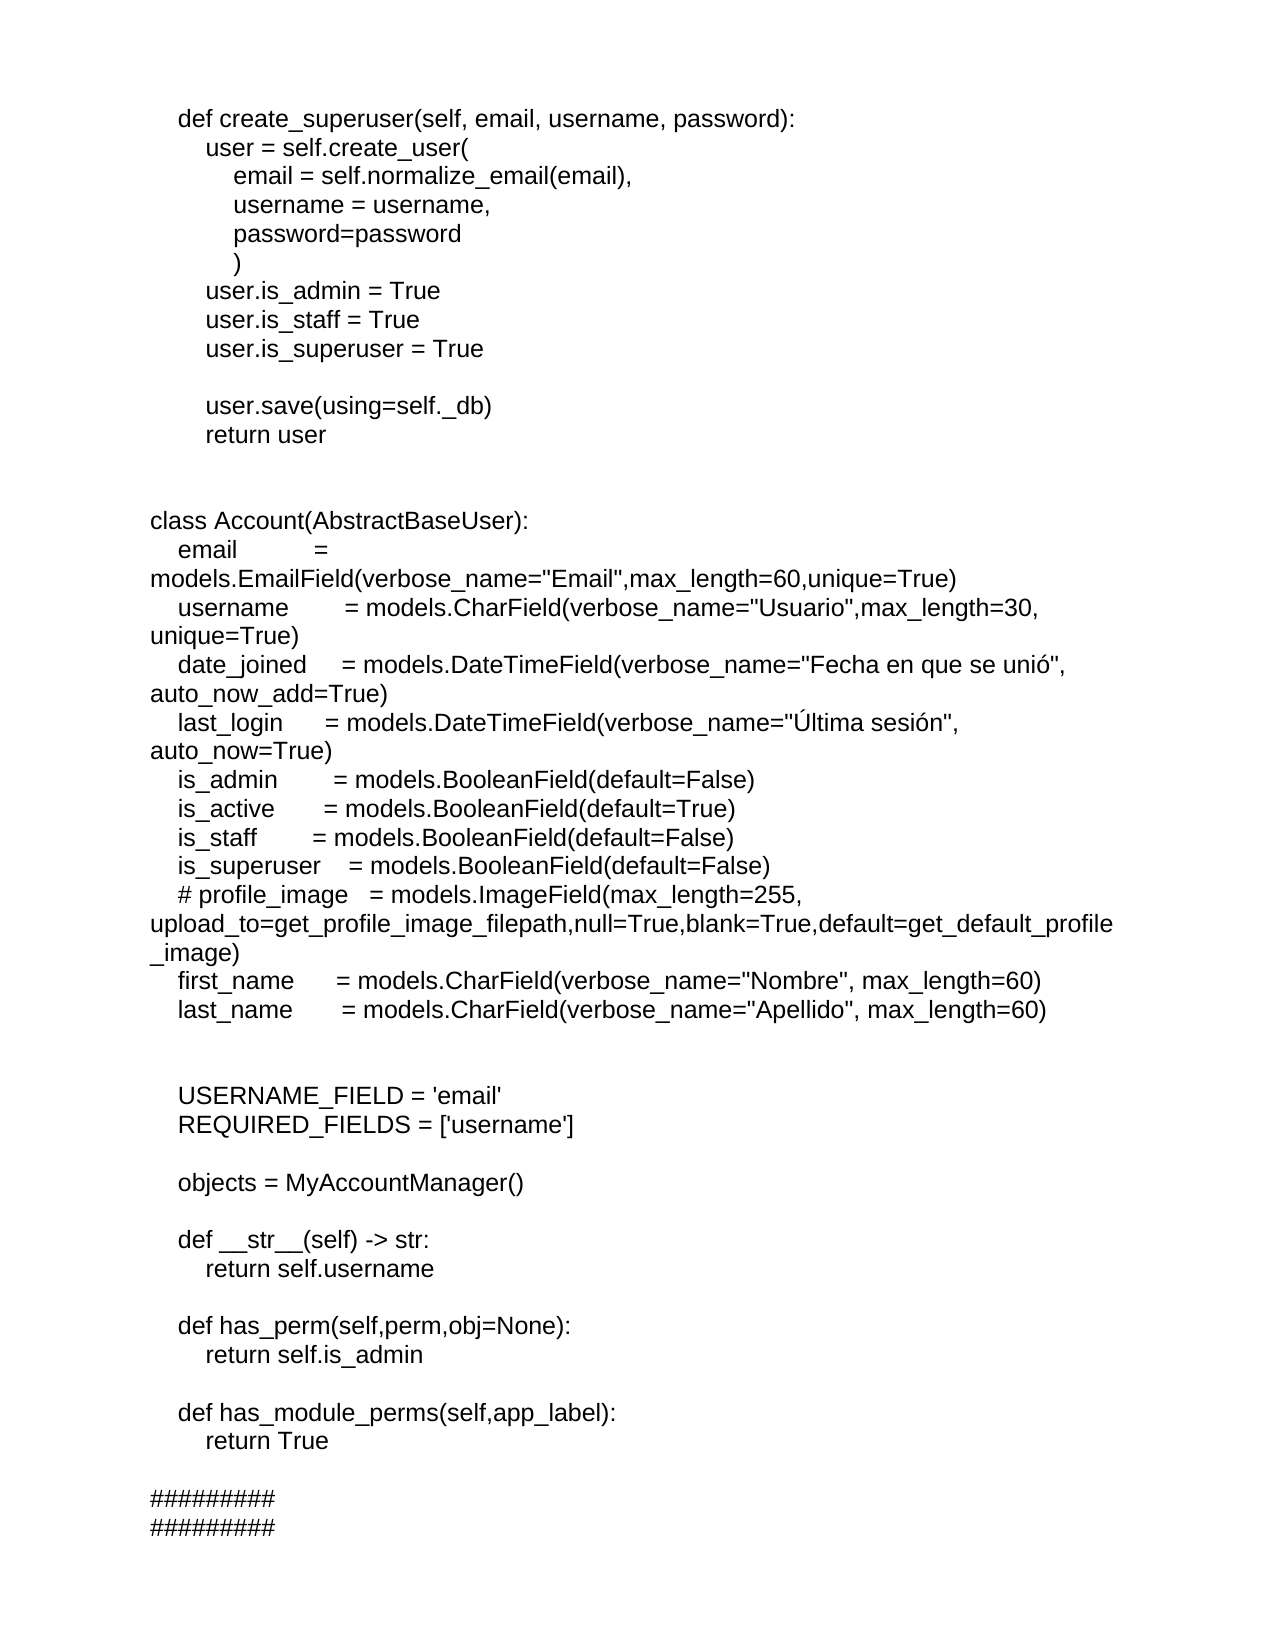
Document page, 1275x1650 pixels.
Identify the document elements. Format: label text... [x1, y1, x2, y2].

text user.save(using=self._db) [150, 391, 1125, 420]
text # profile_image = models.ImageField(max_length=255, upload_to=get_profile_image_filepath,null=True,blank=True,default=get_default_profile_image) [150, 880, 1125, 966]
text objects = MyAccountManager() [150, 1167, 1125, 1196]
text email = self.normalize_email(email), [150, 161, 1125, 190]
text ######### [150, 1512, 1125, 1541]
text def create_superuser(self, email, username, password): [150, 104, 1125, 132]
text REQUIRED_FIELDS = ['username'] [150, 1110, 1125, 1139]
text last_login = models.DateTimeField(verbose_name="Última sesión", auto_now=True) [150, 707, 1125, 765]
text user = self.create_user( [150, 132, 1125, 161]
text def __str__(self) -> str: [150, 1225, 1125, 1254]
text is_active = models.BooleanField(default=True) [150, 794, 1125, 822]
text user.is_admin = True [150, 276, 1125, 305]
text user.is_staff = True [150, 305, 1125, 334]
text is_superuser = models.BooleanField(default=False) [150, 851, 1125, 880]
text is_admin = models.BooleanField(default=False) [150, 765, 1125, 794]
text def has_module_perms(self,app_label): [150, 1397, 1125, 1426]
text user.is_superuser = True [150, 334, 1125, 362]
text return self.is_admin [150, 1340, 1125, 1369]
text password=password [150, 219, 1125, 247]
text USERNAME_FIELD = 'email' [150, 1081, 1125, 1110]
text email = models.EmailField(verbose_name="Email",max_length=60,unique=True) [150, 535, 1125, 592]
text return True [150, 1426, 1125, 1455]
text return user [150, 420, 1125, 449]
text username = username, [150, 190, 1125, 219]
text first_name = models.CharField(verbose_name="Nombre", max_length=60) [150, 966, 1125, 995]
text date_joined = models.DateTimeField(verbose_name="Fecha en que se unió", auto_now_add=True) [150, 650, 1125, 707]
text ######### [150, 1484, 1125, 1512]
text class Account(AbstractBaseUser): [150, 506, 1125, 535]
text def has_perm(self,perm,obj=None): [150, 1311, 1125, 1340]
text ) [150, 247, 1125, 276]
text is_staff = models.BooleanField(default=False) [150, 822, 1125, 851]
text username = models.CharField(verbose_name="Usuario",max_length=30, unique=True) [150, 592, 1125, 650]
text return self.username [150, 1254, 1125, 1282]
text last_name = models.CharField(verbose_name="Apellido", max_length=60) [150, 995, 1125, 1024]
